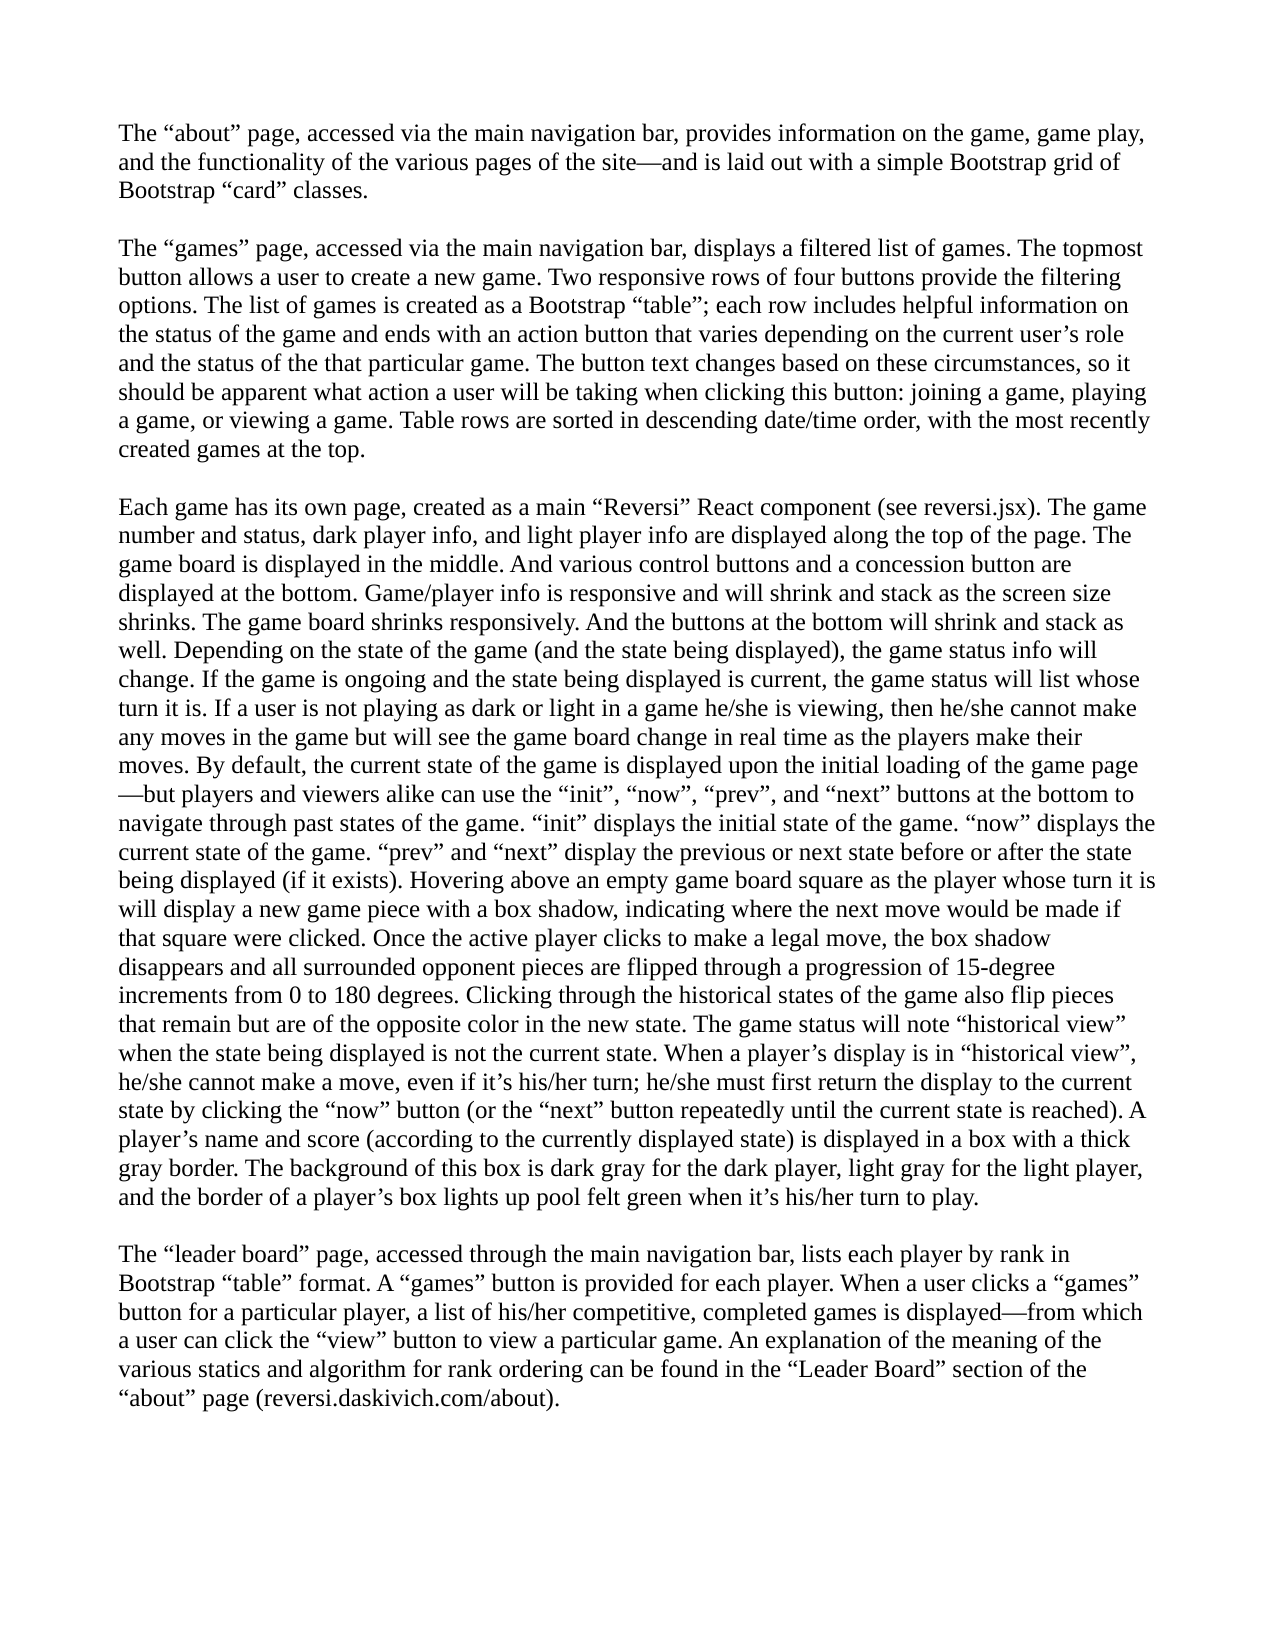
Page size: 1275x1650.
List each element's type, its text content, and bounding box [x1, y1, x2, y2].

text Each game has its own page, created as a main “Reversi” React component (see reversi.jsx). The game number and status, dark player info, and light player info are displayed along the top of the page. The game board is displayed in the middle. And various control buttons and a concession button are displayed at the bottom. Game/player info is responsive and will shrink and stack as the screen size shrinks. The game board shrinks responsively. And the buttons at the bottom will shrink and stack as well. Depending on the state of the game (and the state being displayed), the game status info will change. If the game is ongoing and the state being displayed is current, the game status will list whose turn it is. If a user is not playing as dark or light in a game he/she is viewing, then he/she cannot make any moves in the game but will see the game board change in real time as the players make their moves. By default, the current state of the game is displayed upon the initial loading of the game page—but players and viewers alike can use the “init”, “now”, “prev”, and “next” buttons at the bottom to navigate through past states of the game. “init” displays the initial state of the game. “now” displays the current state of the game. “prev” and “next” display the previous or next state before or after the state being displayed (if it exists). Hovering above an empty game board square as the player whose turn it is will display a new game piece with a box shadow, indicating where the next move would be made if that square were clicked. Once the active player clicks to make a legal move, the box shadow disappears and all surrounded opponent pieces are flipped through a progression of 15-degree increments from 0 to 180 degrees. Clicking through the historical states of the game also flip pieces that remain but are of the opposite color in the new state. The game status will note “historical view” when the state being displayed is not the current state. When a player’s display is in “historical view”, he/she cannot make a move, even if it’s his/her turn; he/she must first return the display to the current state by clicking the “now” button (or the “next” button repeatedly until the current state is reached). A player’s name and score (according to the currently displayed state) is displayed in a box with a thick gray border. The background of this box is dark gray for the dark player, light gray for the light player, and the border of a player’s box lights up pool felt green when it’s his/her turn to play. [118, 492, 1157, 1211]
text The “leader board” page, accessed through the main navigation bar, lists each player by rank in Bootstrap “table” format. A “games” button is provided for each player. When a user clicks a “games” button for a particular player, a list of his/her competitive, completed games is displayed—from which a user can click the “view” button to view a particular game. An explanation of the meaning of the various statics and algorithm for rank ordering can be found in the “Leader Board” section of the “about” page (reversi.daskivich.com/about). [118, 1239, 1157, 1412]
text The “games” page, accessed via the main navigation bar, displays a filtered list of games. The topmost button allows a user to create a new game. Two responsive rows of four buttons provide the filtering options. The list of games is created as a Bootstrap “table”; each row includes helpful information on the status of the game and ends with an action button that varies depending on the current user’s role and the status of the that particular game. The button text changes based on these circumstances, so it should be apparent what action a user will be taking when clicking this button: joining a game, playing a game, or viewing a game. Table rows are sorted in descending date/time order, with the most recently created games at the top. [118, 233, 1157, 463]
text The “about” page, accessed via the main navigation bar, provides information on the game, game play, and the functionality of the various pages of the site—and is laid out with a simple Bootstrap grid of Bootstrap “card” classes. [118, 118, 1157, 204]
